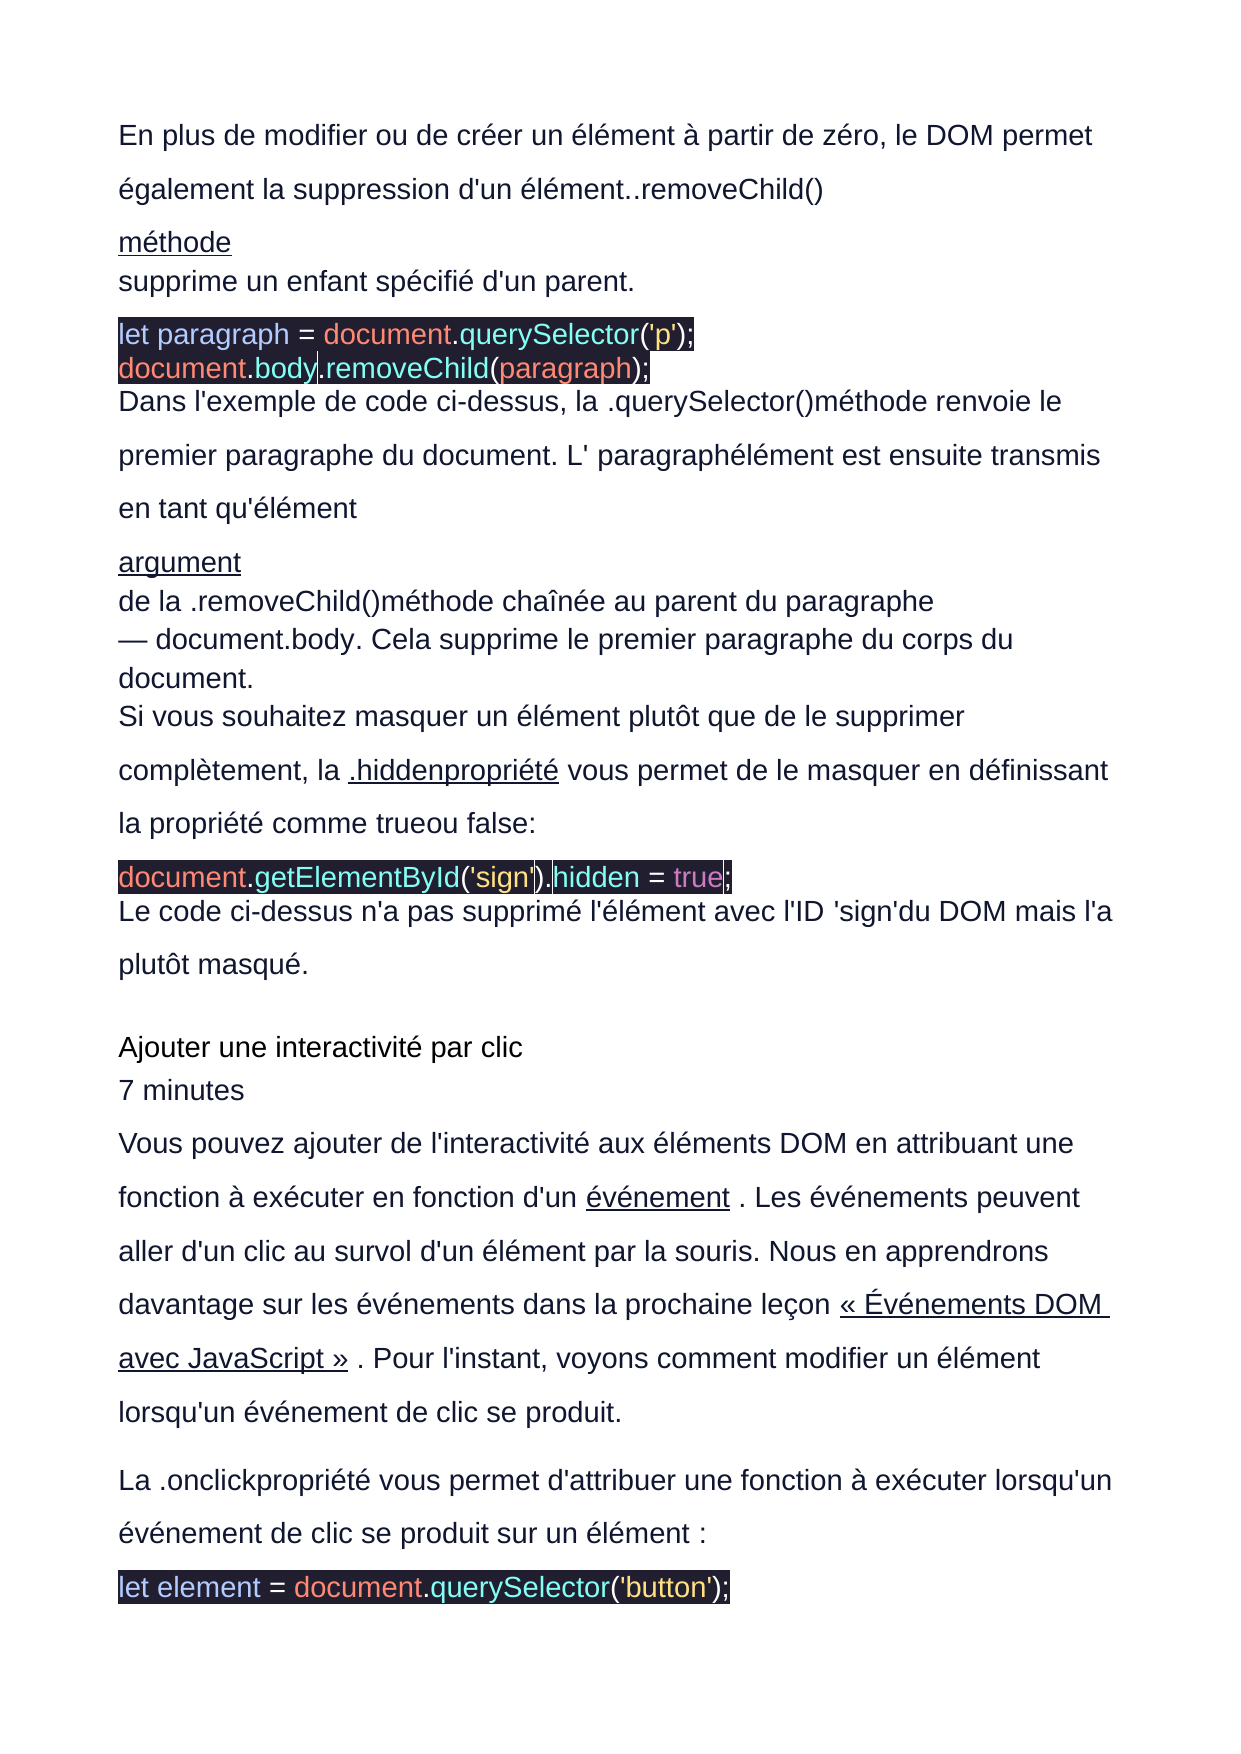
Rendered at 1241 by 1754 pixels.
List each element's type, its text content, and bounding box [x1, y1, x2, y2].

text Dans l'exemple de code ci-dessus, la .querySelector()méthode renvoie le premier paragraphe du document. L' paragraphélément est ensuite transmis en tant qu'élément [118, 384, 1122, 525]
text méthode [118, 225, 1122, 259]
text let element = document.querySelector('button'); [118, 1570, 1122, 1604]
text La .onclickpropriété vous permet d'attribuer une fonction à exécuter lorsqu'un événement de clic se produit sur un élément : [118, 1463, 1122, 1550]
text let paragraph = document.querySelector('p'); [118, 317, 1122, 351]
text document.body.removeChild(paragraph); [118, 351, 1122, 384]
text Si vous souhaitez masquer un élément plutôt que de le supprimer complètement, la .hiddenpropriété vous permet de le masquer en définissant la propriété comme trueou false: [118, 699, 1122, 840]
text document.getElementById('sign').hidden = true; [118, 860, 1122, 894]
text supprime un enfant spécifié d'un parent. [118, 264, 1122, 297]
text Vous pouvez ajouter de l'interactivité aux éléments DOM en attribuant une fonction à exécuter en fonction d'un événement . Les événements peuvent aller d'un clic au survol d'un élément par la souris. Nous en apprendrons davantage sur les événements dans la prochaine leçon « Événements DOM avec JavaScript » . Pour l'instant, voyons comment modifier un élément lorsqu'un événement de clic se produit. [118, 1126, 1122, 1428]
subtitle Ajouter une interactivité par clic [118, 1030, 1122, 1063]
text En plus de modifier ou de créer un élément à partir de zéro, le DOM permet également la suppression d'un élément..removeChild() [118, 118, 1122, 205]
text 7 minutes [118, 1073, 1122, 1107]
text de la .removeChild()méthode chaînée au parent du paragraphe— document.body. Cela supprime le premier paragraphe du corps du document. [118, 584, 1122, 694]
text argument [118, 545, 1122, 579]
text Le code ci-dessus n'a pas supprimé l'élément avec l'ID 'sign'du DOM mais l'a plutôt masqué. [118, 894, 1122, 981]
